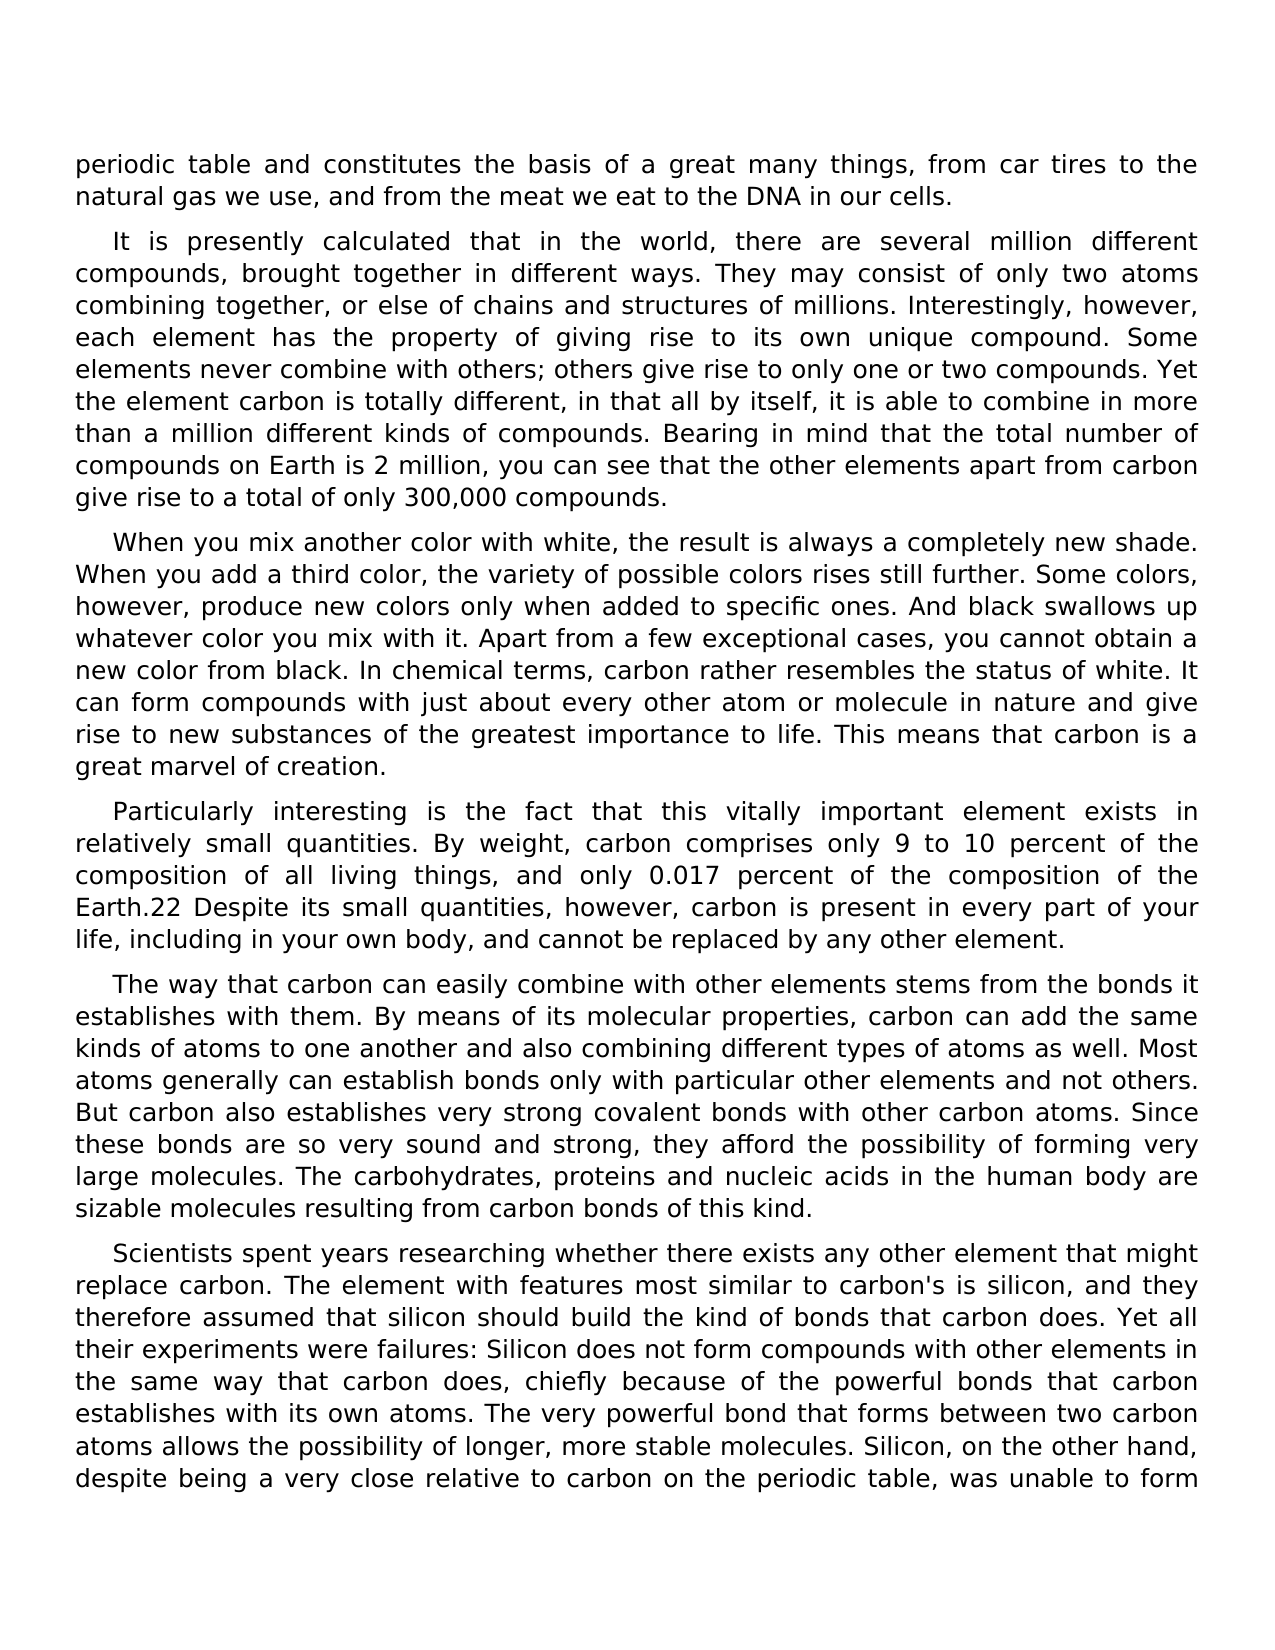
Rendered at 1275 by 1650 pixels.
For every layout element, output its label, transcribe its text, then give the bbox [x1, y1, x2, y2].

text When you mix another color with white, the result is always a completely new shade. When you add a third color, the variety of possible colors rises still further. Some colors, however, produce new colors only when added to specific ones. And black swallows up whatever color you mix with it. Apart from a few exceptional cases, you cannot obtain a new color from black. In chemical terms, carbon rather resembles the status of white. It can form compounds with just about every other atom or molecule in nature and give rise to new substances of the greatest importance to life. This means that carbon is a great marvel of creation. [75, 528, 1200, 782]
text Scientists spent years researching whether there exists any other element that might replace carbon. The element with features most similar to carbon's is silicon, and they therefore assumed that silicon should build the kind of bonds that carbon does. Yet all their experiments were failures: Silicon does not form compounds with other elements in the same way that carbon does, chiefly because of the powerful bonds that carbon establishes with its own atoms. The very powerful bond that forms between two carbon atoms allows the possibility of longer, more stable molecules. Silicon, on the other hand, despite being a very close relative to carbon on the periodic table, was unable to form [75, 1239, 1200, 1493]
text periodic table and constitutes the basis of a great many things, from car tires to the natural gas we use, and from the meat we eat to the DNA in our cells. [75, 150, 1200, 211]
text The way that carbon can easily combine with other elements stems from the bonds it establishes with them. By means of its molecular properties, carbon can add the same kinds of atoms to one another and also combining different types of atoms as well. Most atoms generally can establish bonds only with particular other elements and not others. But carbon also establishes very strong covalent bonds with other carbon atoms. Since these bonds are so very sound and strong, they afford the possibility of forming very large molecules. The carbohydrates, proteins and nucleic acids in the human body are sizable molecules resulting from carbon bonds of this kind. [75, 970, 1200, 1224]
text Particularly interesting is the fact that this vitally important element exists in relatively small quantities. By weight, carbon comprises only 9 to 10 percent of the composition of all living things, and only 0.017 percent of the composition of the Earth.22 Despite its small quantities, however, carbon is present in every part of your life, including in your own body, and cannot be replaced by any other element. [75, 797, 1200, 954]
text It is presently calculated that in the world, there are several million different compounds, brought together in different ways. They may consist of only two atoms combining together, or else of chains and structures of millions. Interestingly, however, each element has the property of giving rise to its own unique compound. Some elements never combine with others; others give rise to only one or two compounds. Yet the element carbon is totally different, in that all by itself, it is able to combine in more than a million different kinds of compounds. Bearing in mind that the total number of compounds on Earth is 2 million, you can see that the other elements apart from carbon give rise to a total of only 300,000 compounds. [75, 227, 1200, 512]
